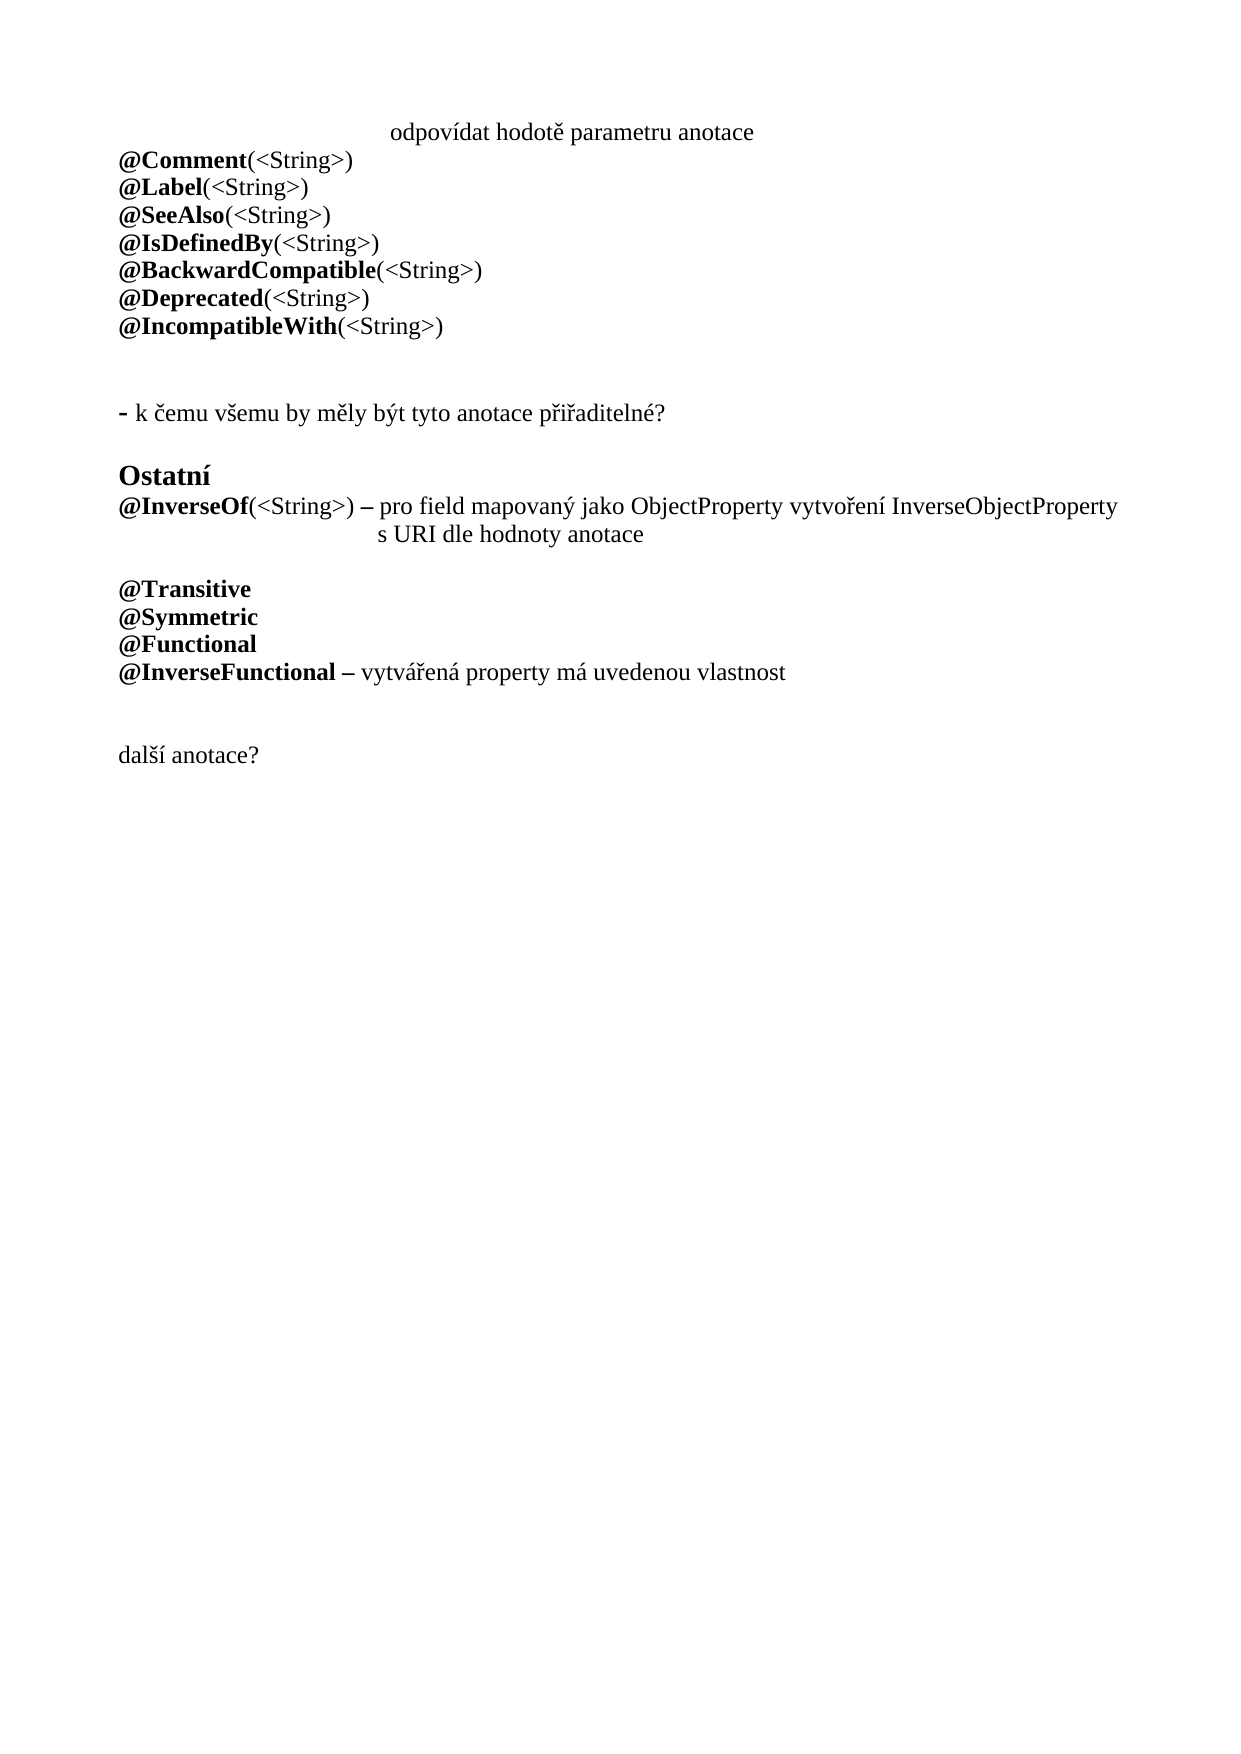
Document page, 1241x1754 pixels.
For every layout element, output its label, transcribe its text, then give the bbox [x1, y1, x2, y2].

text @SeeAlso(<String>) [118, 201, 1122, 229]
text @InverseOf(<String>) – pro field mapovaný jako ObjectProperty vytvoření InverseObjectProperty [118, 492, 1122, 520]
text @BackwardCompatible(<String>) [118, 257, 1122, 284]
text @IsDefinedBy(<String>) [118, 229, 1122, 257]
text @Deprecated(<String>) [118, 284, 1122, 312]
text odpovídat hodotě parametru anotace [118, 118, 1122, 146]
text - k čemu všemu by měly být tyto anotace přiřaditelné? [118, 395, 1122, 427]
text @Transitive [118, 575, 1122, 603]
text @Comment(<String>) [118, 146, 1122, 173]
text @Symmetric [118, 603, 1122, 631]
text další anotace? [118, 741, 1122, 769]
text @IncompatibleWith(<String>) [118, 312, 1122, 340]
text @Label(<String>) [118, 173, 1122, 201]
text @InverseFunctional – vytvářená property má uvedenou vlastnost [118, 658, 1122, 686]
text s URI dle hodnoty anotace [118, 520, 1122, 547]
text @Functional [118, 631, 1122, 658]
text Ostatní [118, 460, 1122, 492]
